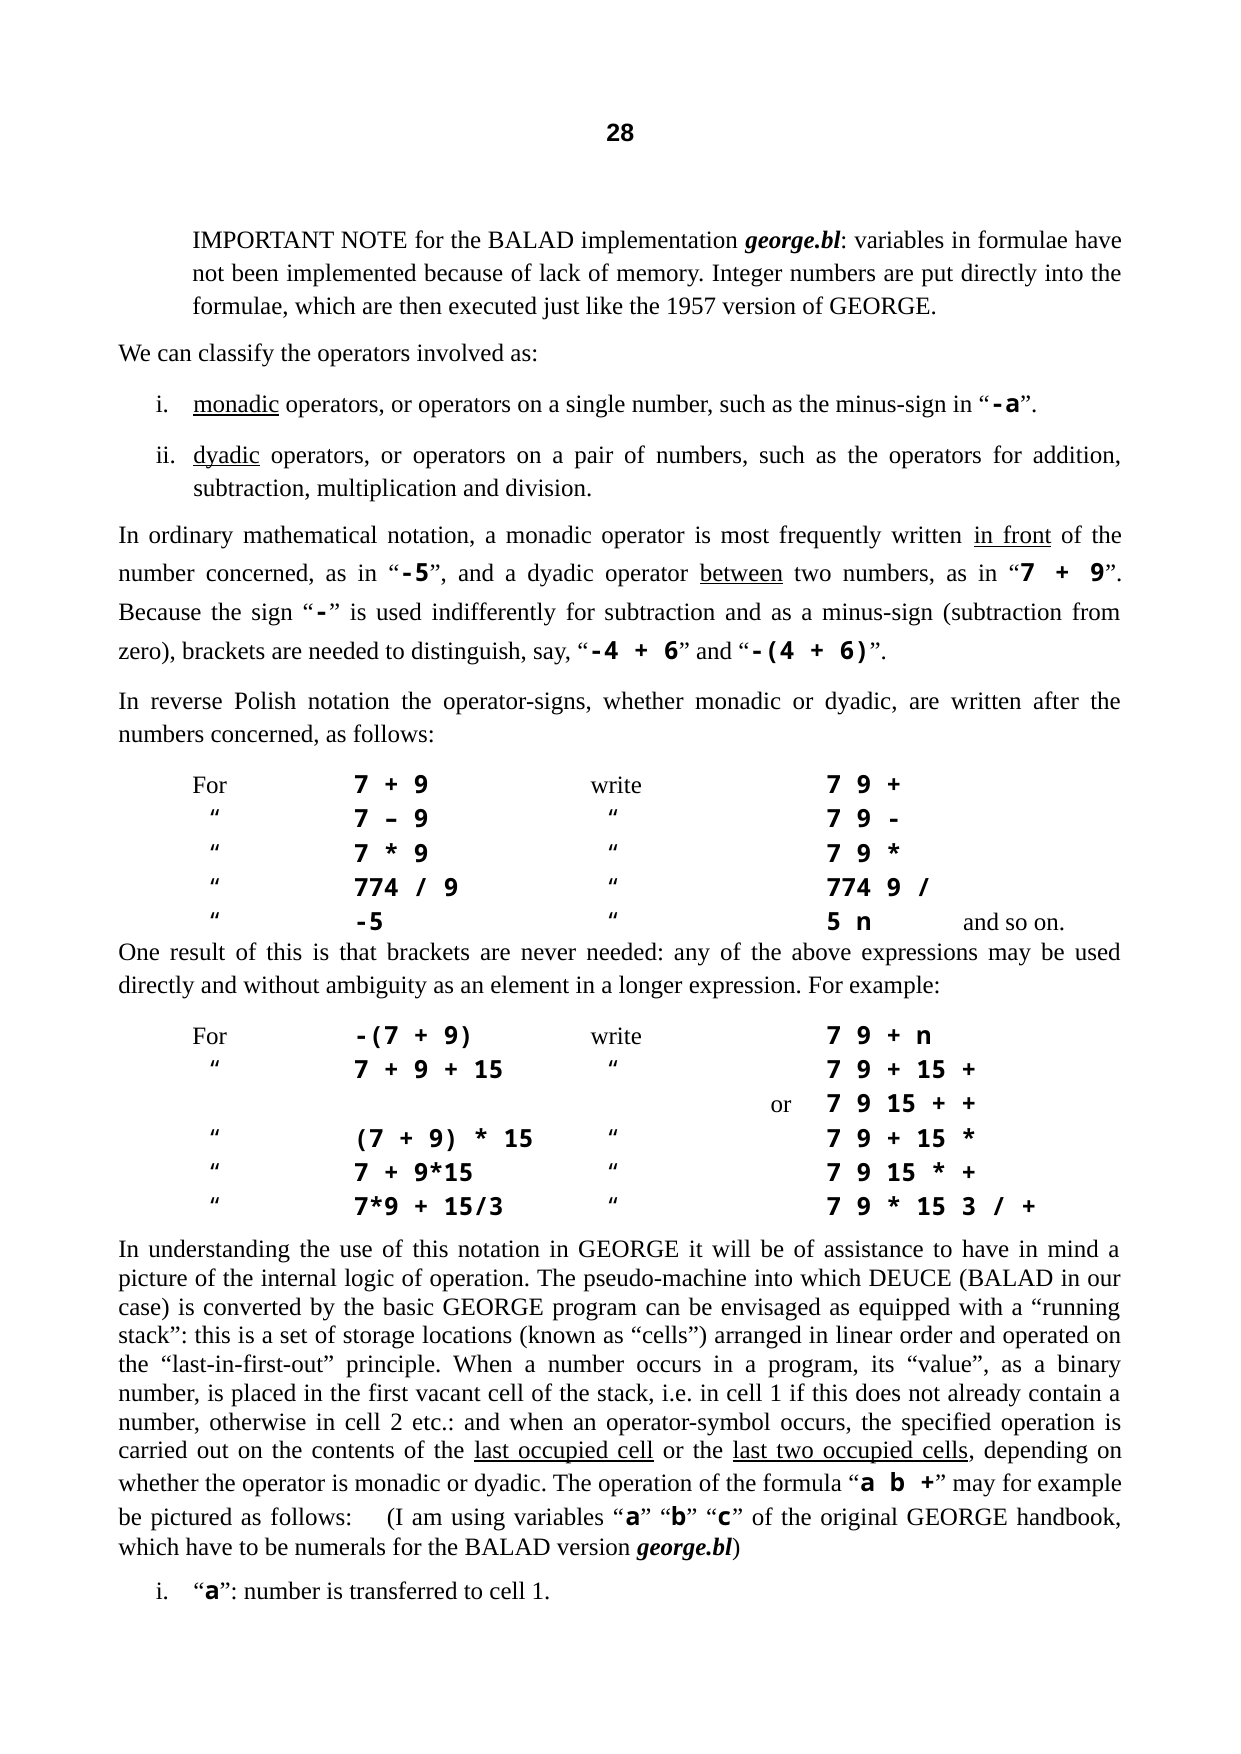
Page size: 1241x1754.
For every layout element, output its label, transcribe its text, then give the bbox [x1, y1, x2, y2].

text For 7 + 9 write 7 9 + [192, 767, 1122, 801]
text “ -5 “ 5 n and so on. [192, 903, 1122, 937]
text “ 7 – 9 “ 7 9 - [192, 801, 1122, 835]
list “a”: number is transferred to cell 1. [156, 1573, 1122, 1607]
list monadic operators, or operators on a single number, such as the minus-sign in “-a”. [156, 386, 1122, 420]
text In reverse Polish notation the operator-signs, whether monadic or dyadic, are written after the numbers concerned, as follows: [118, 686, 1122, 748]
text In ordinary mathematical notation, a monadic operator is most frequently written in front of the number concerned, as in “-5”, and a dyadic operator between two numbers, as in “7 + 9”. Because the sign “-” is used indifferently for subtraction and as a minus-sign (subtraction from zero), brackets are needed to distinguish, say, “-4 + 6” and “-(4 + 6)”. [118, 521, 1122, 667]
text or 7 9 15 + + [192, 1086, 1122, 1120]
list dyadic operators, or operators on a pair of numbers, such as the operators for addition, subtraction, multiplication and division. [156, 440, 1122, 502]
text In understanding the use of this notation in GEORGE it will be of assistance to have in mind a picture of the internal logic of operation. The pseudo-machine into which DEUCE (BALAD in our case) is converted by the basic GEORGE program can be envisaged as equipped with a “running stack”: this is a set of storage locations (known as “cells”) arranged in linear order and operated on the “last-in-first-out” principle. When a number occurs in a program, its “value”, as a binary number, is placed in the first vacant cell of the stack, i.e. in cell 1 if this does not already contain a number, otherwise in cell 2 etc.: and when an operator-symbol occurs, the specified operation is carried out on the contents of the last occupied cell or the last two occupied cells, depending on whether the operator is monadic or dyadic. The operation of the formula “a b +” may for example be pictured as follows: (I am using variables “a” “b” “c” of the original GEORGE handbook, which have to be numerals for the BALAD version george.bl) [118, 1234, 1122, 1561]
text “ 774 / 9 “ 774 9 / [192, 869, 1122, 903]
text “ (7 + 9) * 15 “ 7 9 + 15 * [192, 1120, 1122, 1154]
text We can classify the operators involved as: [118, 338, 1122, 367]
text IMPORTANT NOTE for the BALAD implementation george.bl: variables in formulae have not been implemented because of lack of memory. Integer numbers are put directly into the formulae, which are then executed just like the 1957 version of GEORGE. [192, 225, 1122, 320]
text “ 7 + 9*15 “ 7 9 15 * + [192, 1154, 1122, 1188]
text “ 7*9 + 15/3 “ 7 9 * 15 3 / + [192, 1188, 1122, 1222]
text “ 7 * 9 “ 7 9 * [192, 835, 1122, 869]
text One result of this is that brackets are never needed: any of the above expressions may be used directly and without ambiguity as an element in a longer expression. For example: [118, 937, 1122, 999]
text “ 7 + 9 + 15 “ 7 9 + 15 + [192, 1052, 1122, 1086]
text For -(7 + 9) write 7 9 + n [192, 1018, 1122, 1052]
